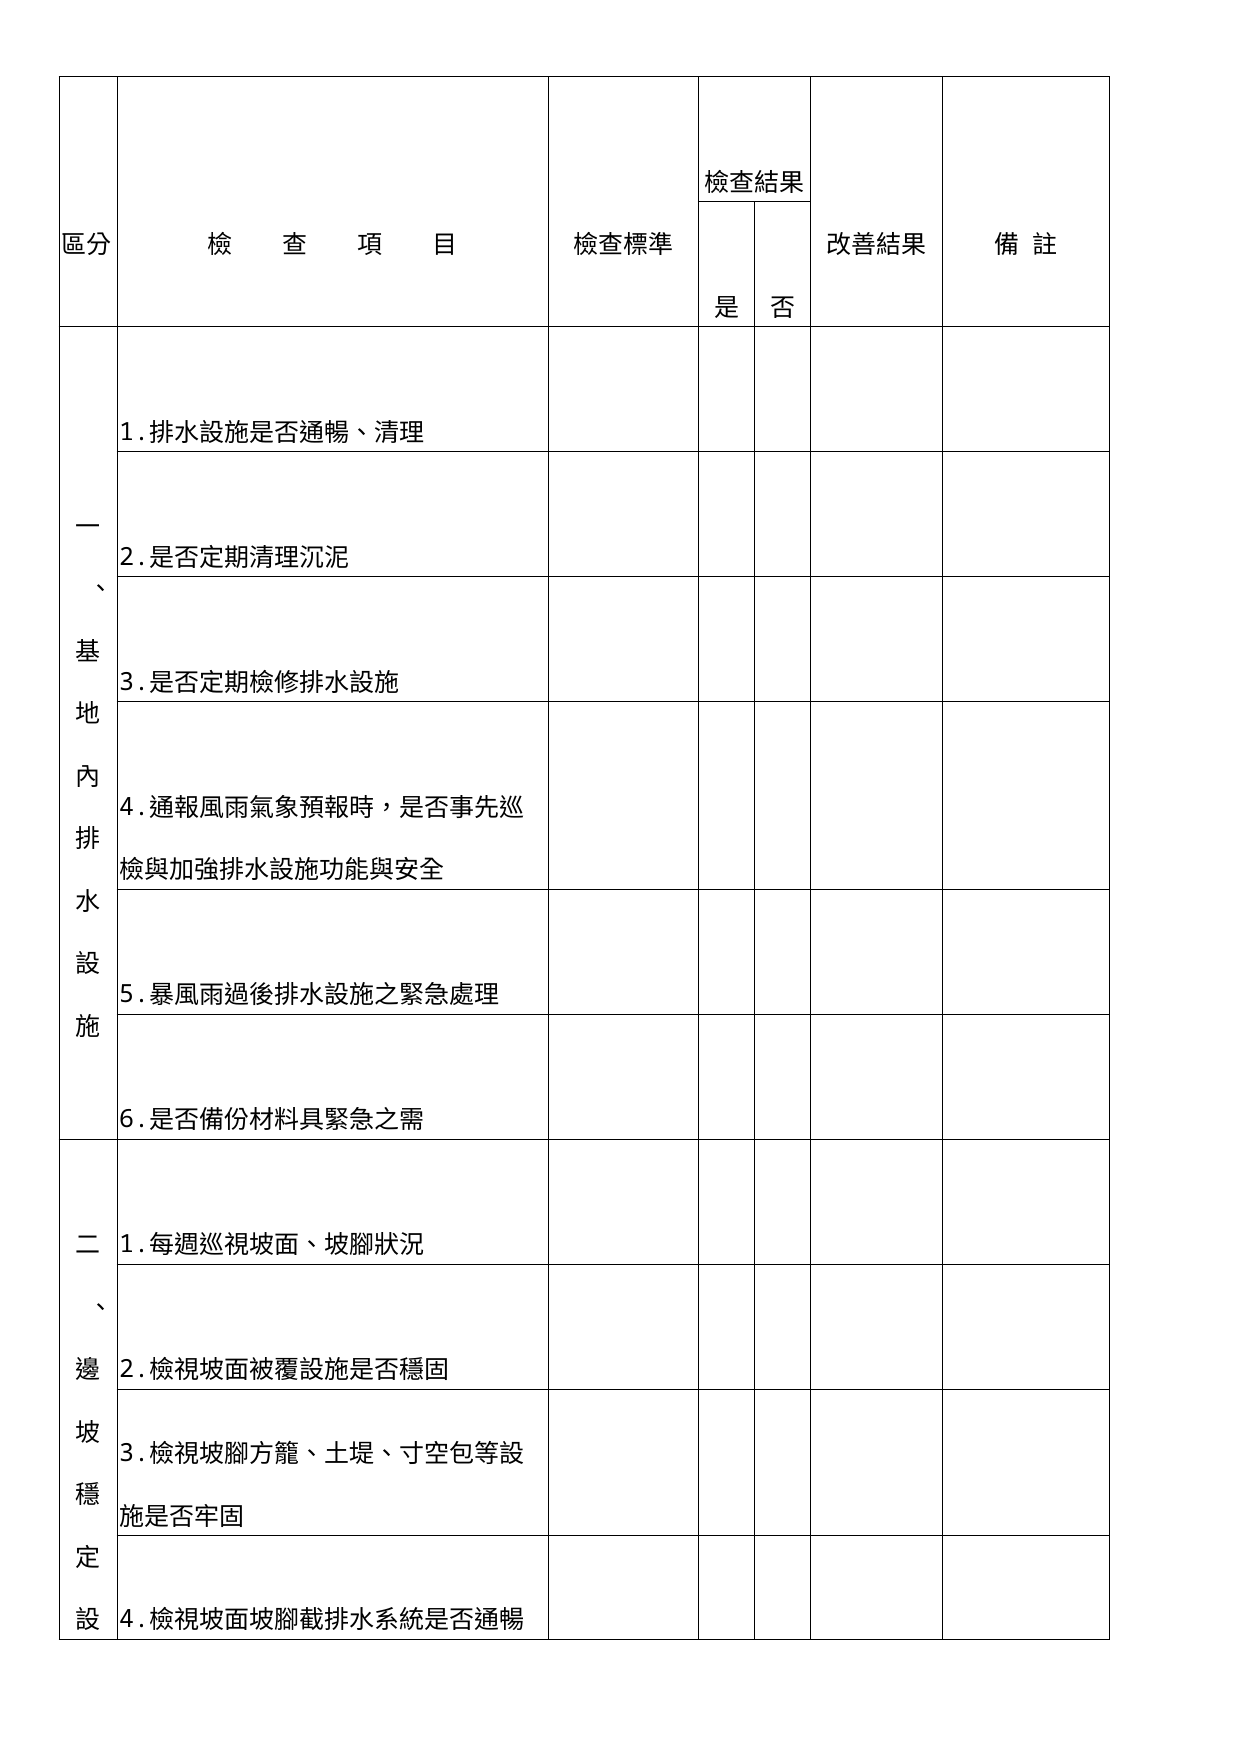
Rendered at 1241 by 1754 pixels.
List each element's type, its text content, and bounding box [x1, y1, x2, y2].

table_cell [811, 1265, 942, 1389]
table_cell [811, 327, 942, 451]
table_cell 5.暴風雨過後排水設施之緊急處理 [118, 890, 548, 1014]
table_cell [755, 577, 810, 701]
table_cell 檢查結果 [699, 77, 810, 201]
table_cell [549, 1015, 698, 1139]
table_cell [699, 702, 754, 889]
table_cell [943, 702, 1109, 889]
table_cell [943, 890, 1109, 1014]
table_cell 2.檢視坡面被覆設施是否穩固 [118, 1265, 548, 1389]
table_cell 1.排水設施是否通暢、清理 [118, 327, 548, 451]
table_cell [755, 702, 810, 889]
table_cell [943, 1536, 1109, 1639]
table_cell 6.是否備份材料具緊急之需 [118, 1015, 548, 1139]
table_cell [755, 452, 810, 576]
table_cell [699, 1140, 754, 1264]
table_cell 一 、 基 地 內 排 水 設 施 [60, 327, 117, 1139]
table_cell [699, 577, 754, 701]
table_cell [549, 1536, 698, 1639]
table_cell [755, 890, 810, 1014]
table_cell [755, 1536, 810, 1639]
table_cell [699, 1015, 754, 1139]
table_cell 3.是否定期檢修排水設施 [118, 577, 548, 701]
table_cell [699, 1536, 754, 1639]
table_cell [755, 1140, 810, 1264]
table_cell [549, 702, 698, 889]
table_cell [943, 577, 1109, 701]
table_cell [699, 327, 754, 451]
table_cell [549, 327, 698, 451]
table_cell 備 註 [943, 77, 1109, 326]
table_cell [755, 1015, 810, 1139]
table_cell [549, 577, 698, 701]
table_cell 檢 查 項 目 [118, 77, 548, 326]
table_cell [549, 452, 698, 576]
table_cell [699, 452, 754, 576]
table_cell 1.每週巡視坡面、坡腳狀況 [118, 1140, 548, 1264]
table_cell [549, 1265, 698, 1389]
table_cell 檢查標準 [549, 77, 698, 326]
table_cell [943, 1265, 1109, 1389]
table_cell [811, 1536, 942, 1639]
table_cell [943, 1140, 1109, 1264]
table_cell 4.檢視坡面坡腳截排水系統是否通暢 [118, 1536, 548, 1639]
table_cell [549, 1140, 698, 1264]
table_cell [811, 1390, 942, 1535]
table_cell 二 、 邊 坡 穩 定 設 [60, 1140, 117, 1639]
table_cell [943, 327, 1109, 451]
table_cell [699, 890, 754, 1014]
table_cell [755, 1265, 810, 1389]
table_cell 是 [699, 202, 754, 326]
table_cell [755, 327, 810, 451]
table_cell [549, 890, 698, 1014]
table_cell [811, 702, 942, 889]
table_cell [943, 1015, 1109, 1139]
table_cell 區分 [60, 77, 117, 326]
table_cell [943, 452, 1109, 576]
table_cell [811, 890, 942, 1014]
table_cell 改善結果 [811, 77, 942, 326]
table_cell [943, 1390, 1109, 1535]
table_cell 否 [755, 202, 810, 326]
table_cell 3.檢視坡腳方籠、土堤、寸空包等設施是否牢固 [118, 1390, 548, 1535]
table_cell [699, 1265, 754, 1389]
table_cell [549, 1390, 698, 1535]
table_cell [811, 1015, 942, 1139]
table_cell [699, 1390, 754, 1535]
table_cell [811, 452, 942, 576]
table_cell [811, 1140, 942, 1264]
table_cell [811, 577, 942, 701]
table_cell 2.是否定期清理沉泥 [118, 452, 548, 576]
table_cell 4.通報風雨氣象預報時，是否事先巡檢與加強排水設施功能與安全 [118, 702, 548, 889]
table_cell [755, 1390, 810, 1535]
